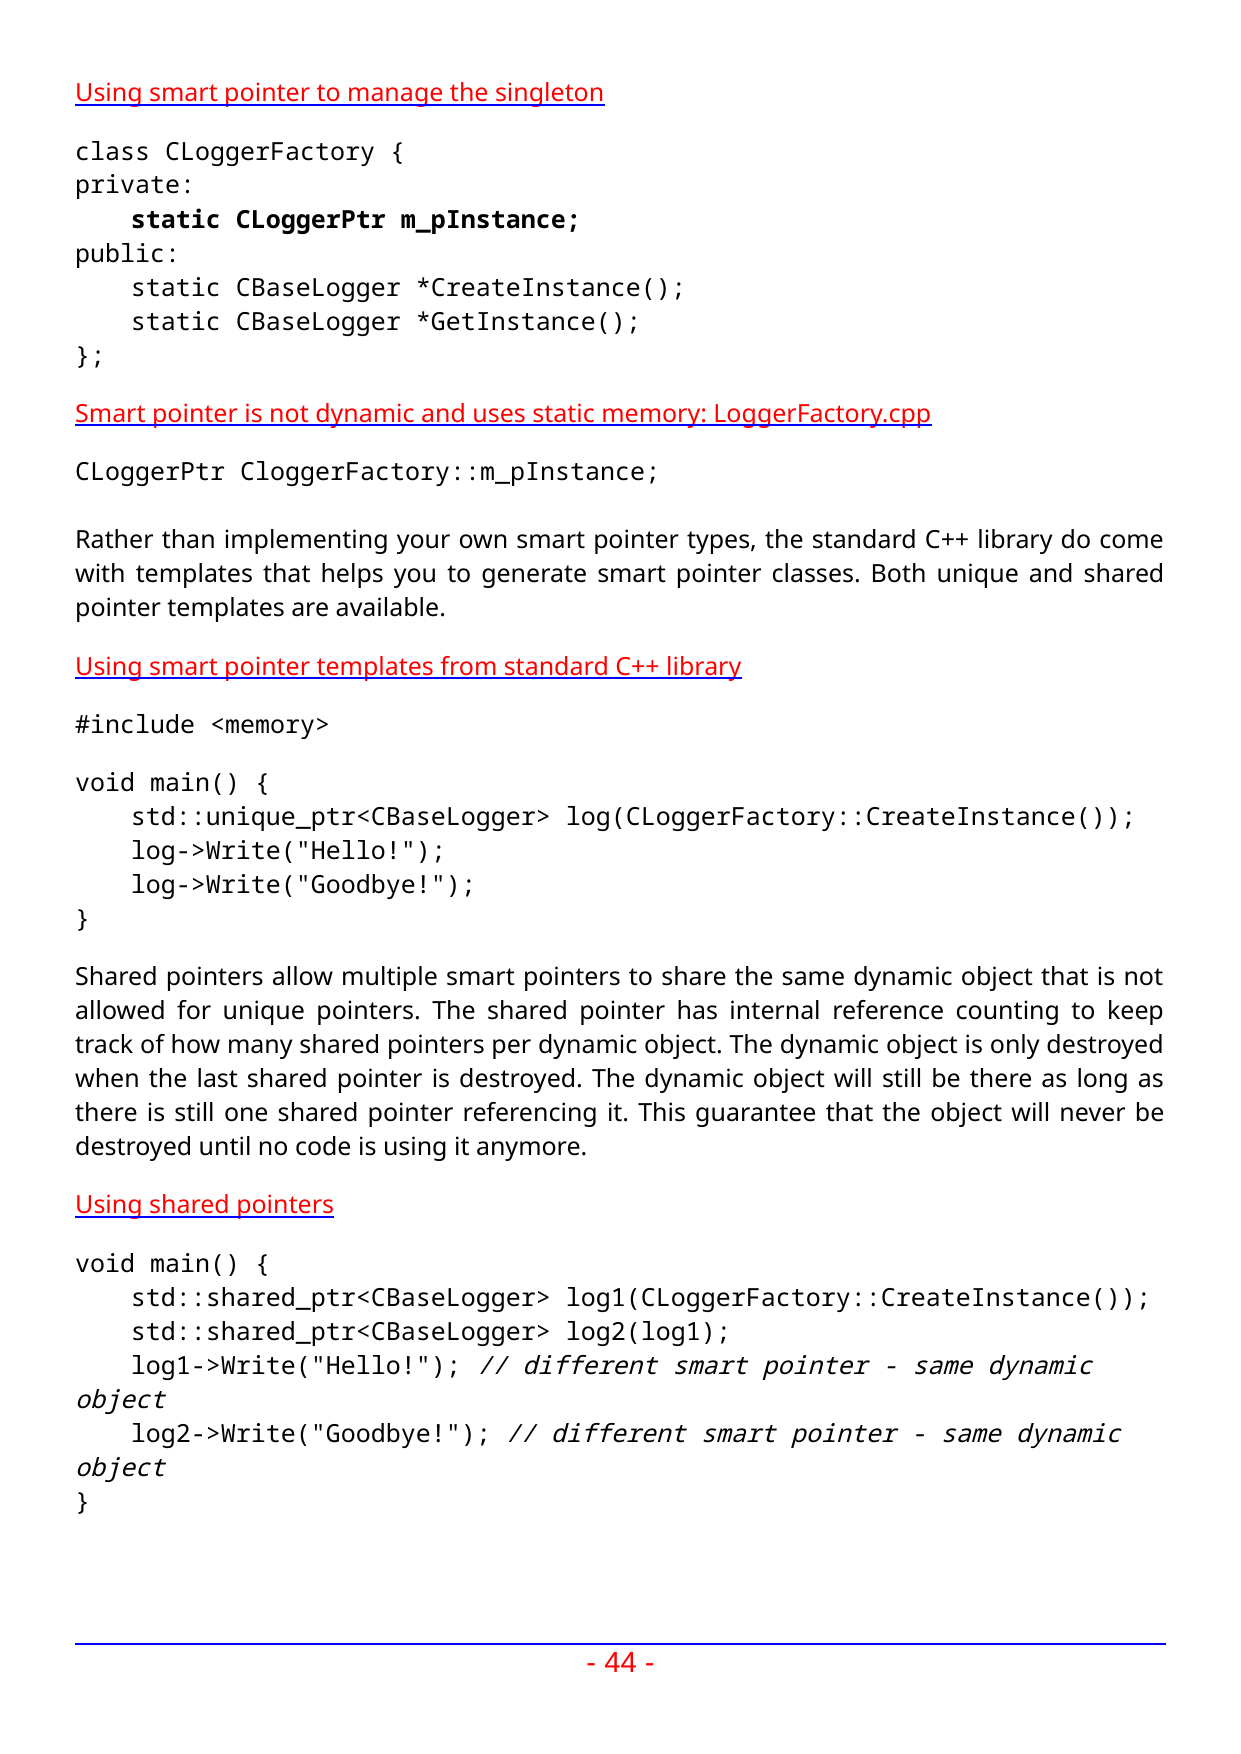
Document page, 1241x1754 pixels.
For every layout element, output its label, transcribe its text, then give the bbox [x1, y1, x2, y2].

text log->Write("Hello!"); [75, 832, 1166, 867]
text log2->Write("Goodbye!"); // different smart pointer - same dynamic object [75, 1416, 1166, 1484]
text Using smart pointer templates from standard C++ library [75, 648, 1166, 682]
text Rather than implementing your own smart pointer types, the standard C++ library do come with templates that helps you to generate smart pointer classes. Both unique and shared pointer templates are available. [75, 522, 1166, 624]
text }; [75, 337, 1166, 372]
text #include <memory> [75, 706, 1166, 740]
text Shared pointers allow multiple smart pointers to share the same dynamic object that is not allowed for unique pointers. The shared pointer has internal reference counting to keep track of how many shared pointers per dynamic object. The dynamic object is only destroyed when the last shared pointer is destroyed. The dynamic object will still be there as long as there is still one shared pointer referencing it. This guarantee that the object will never be destroyed until no code is using it anymore. [75, 959, 1166, 1163]
text static CBaseLogger *CreateInstance(); [75, 269, 1166, 303]
text log1->Write("Hello!"); // different smart pointer - same dynamic object [75, 1347, 1166, 1416]
text static CLoggerPtr m_pInstance; [75, 201, 1166, 235]
text CLoggerPtr CloggerFactory::m_pInstance; [75, 454, 1166, 488]
text log->Write("Goodbye!"); [75, 867, 1166, 901]
text static CBaseLogger *GetInstance(); [75, 303, 1166, 337]
text } [75, 901, 1166, 935]
text public: [75, 235, 1166, 269]
text Smart pointer is not dynamic and uses static memory: LoggerFactory.cpp [75, 396, 1166, 430]
text std::shared_ptr<CBaseLogger> log1(CLoggerFactory::CreateInstance()); [75, 1279, 1166, 1313]
text Using smart pointer to manage the singleton [75, 75, 1166, 109]
text Using shared pointers [75, 1187, 1166, 1221]
text class CLoggerFactory { [75, 133, 1166, 167]
text private: [75, 167, 1166, 201]
text std::unique_ptr<CBaseLogger> log(CLoggerFactory::CreateInstance()); [75, 798, 1166, 832]
text } [75, 1484, 1166, 1518]
text std::shared_ptr<CBaseLogger> log2(log1); [75, 1313, 1166, 1347]
text void main() { [75, 764, 1166, 798]
text void main() { [75, 1245, 1166, 1279]
